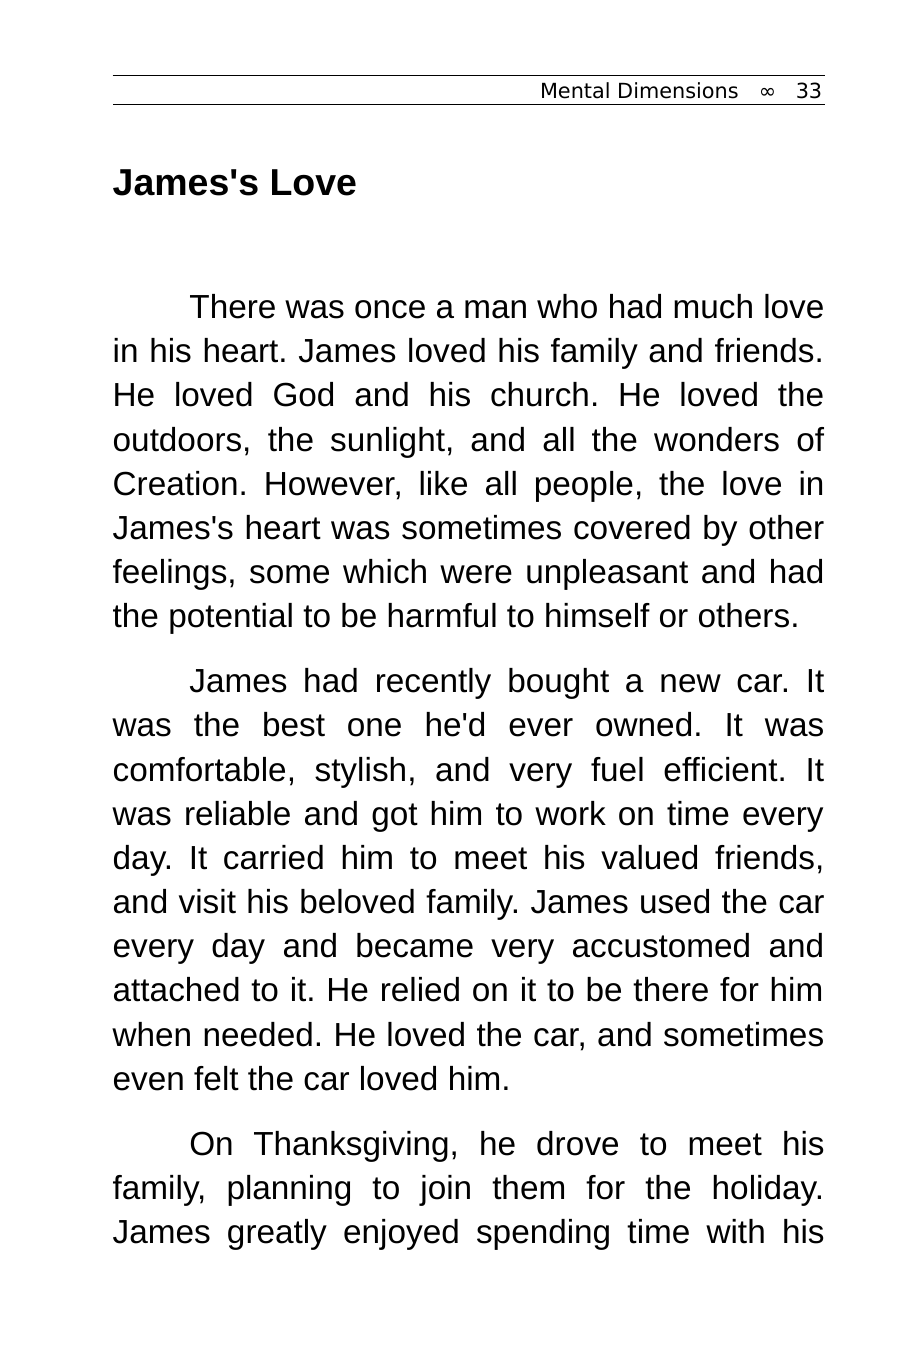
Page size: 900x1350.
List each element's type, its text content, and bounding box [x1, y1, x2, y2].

text There was once a man who had much love in his heart. James loved his family and friends. He loved God and his church. He loved the outdoors, the sunlight, and all the wonders of Creation. However, like all people, the love in James's heart was sometimes covered by other feelings, some which were unpleasant and had the potential to be harmful to himself or others. [112, 287, 825, 635]
subtitle James's Love [112, 160, 825, 203]
text James had recently bought a new car. It was the best one he'd ever owned. It was comfortable, stylish, and very fuel efficient. It was reliable and got him to work on time every day. It carried him to meet his valued friends, and visit his beloved family. James used the car every day and became very accustomed and attached to it. He relied on it to be there for him when needed. He loved the car, and sometimes even felt the car loved him. [112, 661, 825, 1097]
text On Thanksgiving, he drove to meet his family, planning to join them for the holiday. James greatly enjoyed spending time with his [112, 1124, 825, 1251]
